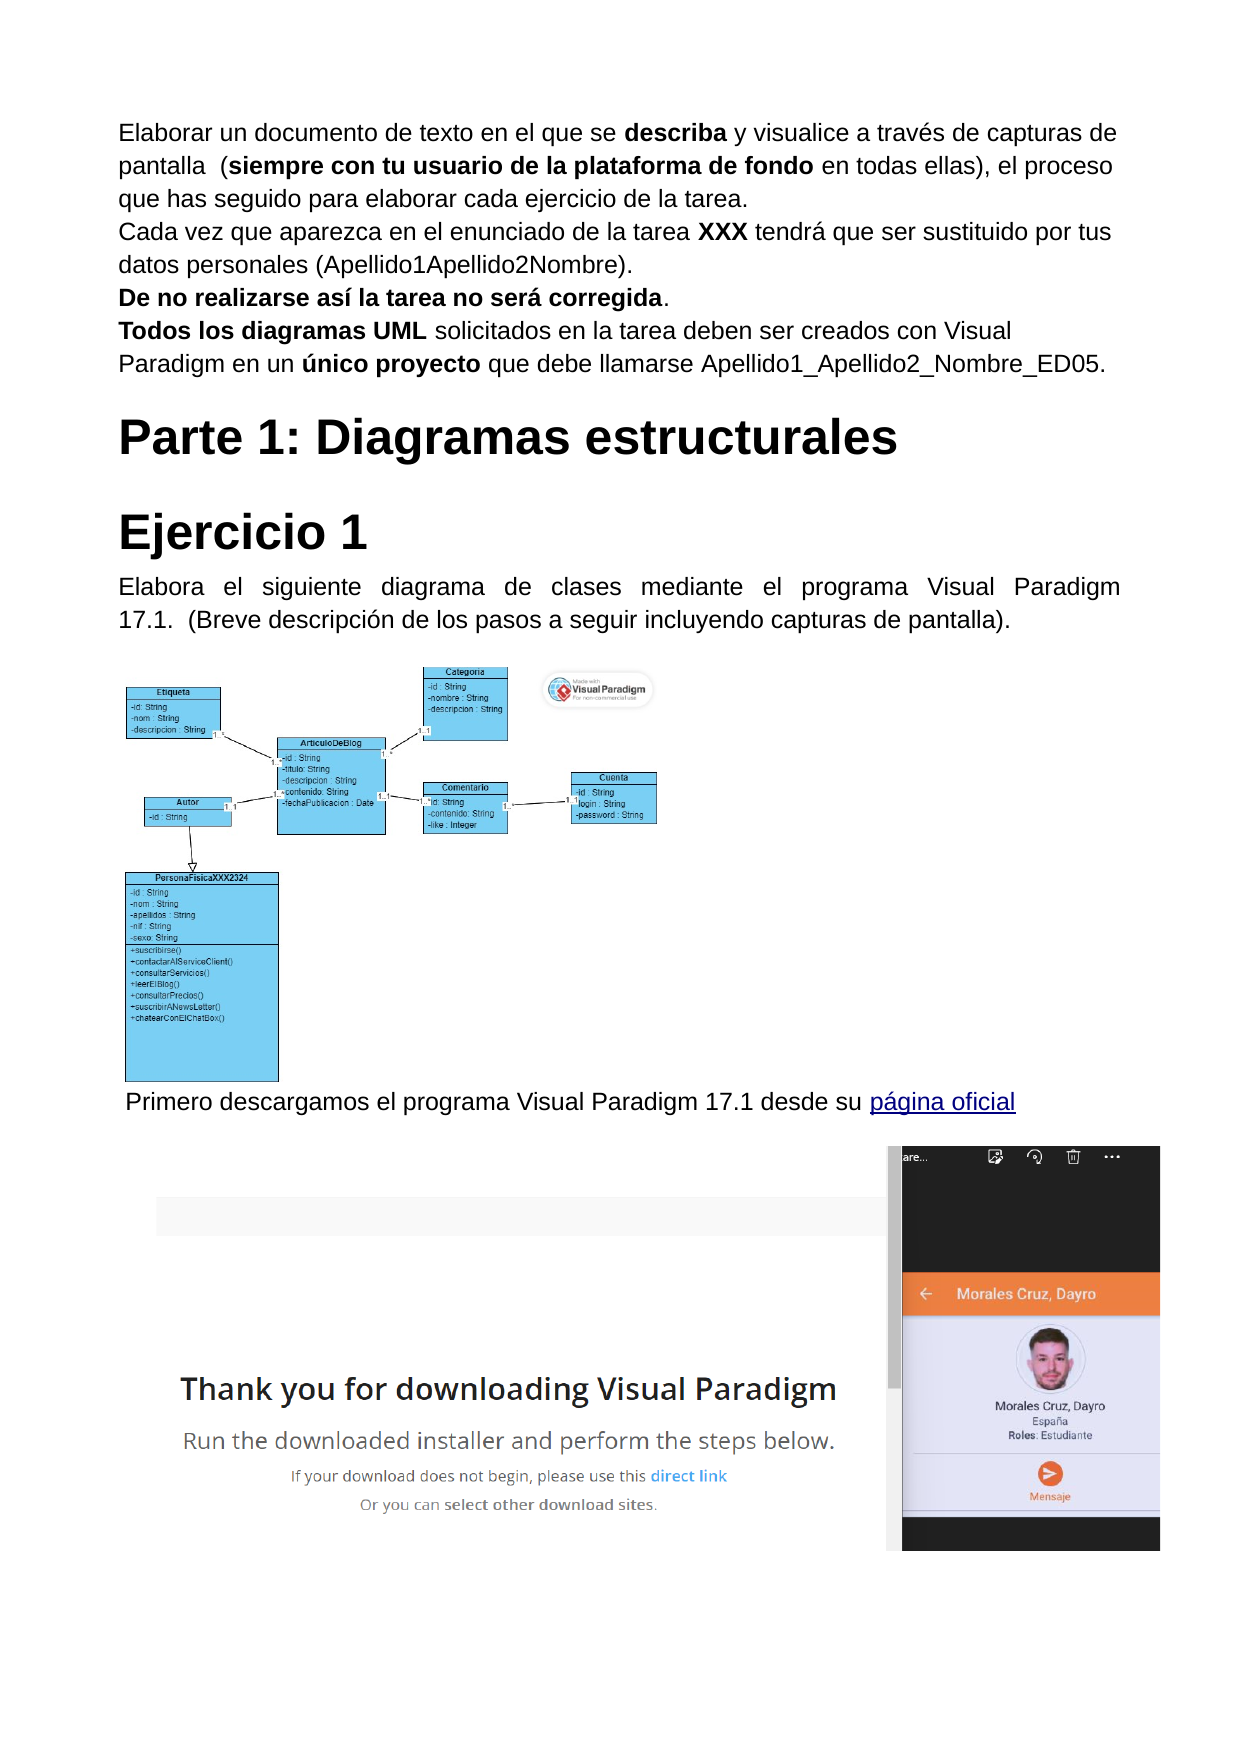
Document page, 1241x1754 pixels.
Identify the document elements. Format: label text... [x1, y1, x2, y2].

picture [156, 1146, 1161, 1551]
text De no realizarse así la tarea no será corregida. [118, 283, 1122, 312]
text Elabora el siguiente diagrama de clases mediante el programa Visual Paradigm 17.1. (Breve descripción de los pasos a seguir incluyendo capturas de pantalla). [118, 572, 1122, 634]
text Elaborar un documento de texto en el que se describa y visualice a través de capturas de pantalla (siempre con tu usuario de la plataforma de fondo en todas ellas), el proceso que has seguido para elaborar cada ejercicio de la tarea. [118, 118, 1122, 213]
picture [125, 667, 657, 1082]
text Primero descargamos el programa Visual Paradigm 17.1 desde su página oficial [118, 1087, 1122, 1116]
subtitle Parte 1: Diagramas estructurales [118, 407, 1122, 465]
text Todos los diagramas UML solicitados en la tarea deben ser creados con Visual Paradigm en un único proyecto que debe llamarse Apellido1_Apellido2_Nombre_ED05. [118, 316, 1122, 378]
text Cada vez que aparezca en el enunciado de la tarea XXX tendrá que ser sustituido por tus datos personales (Apellido1Apellido2Nombre). [118, 217, 1122, 279]
subtitle Ejercicio 1 [118, 502, 1122, 560]
